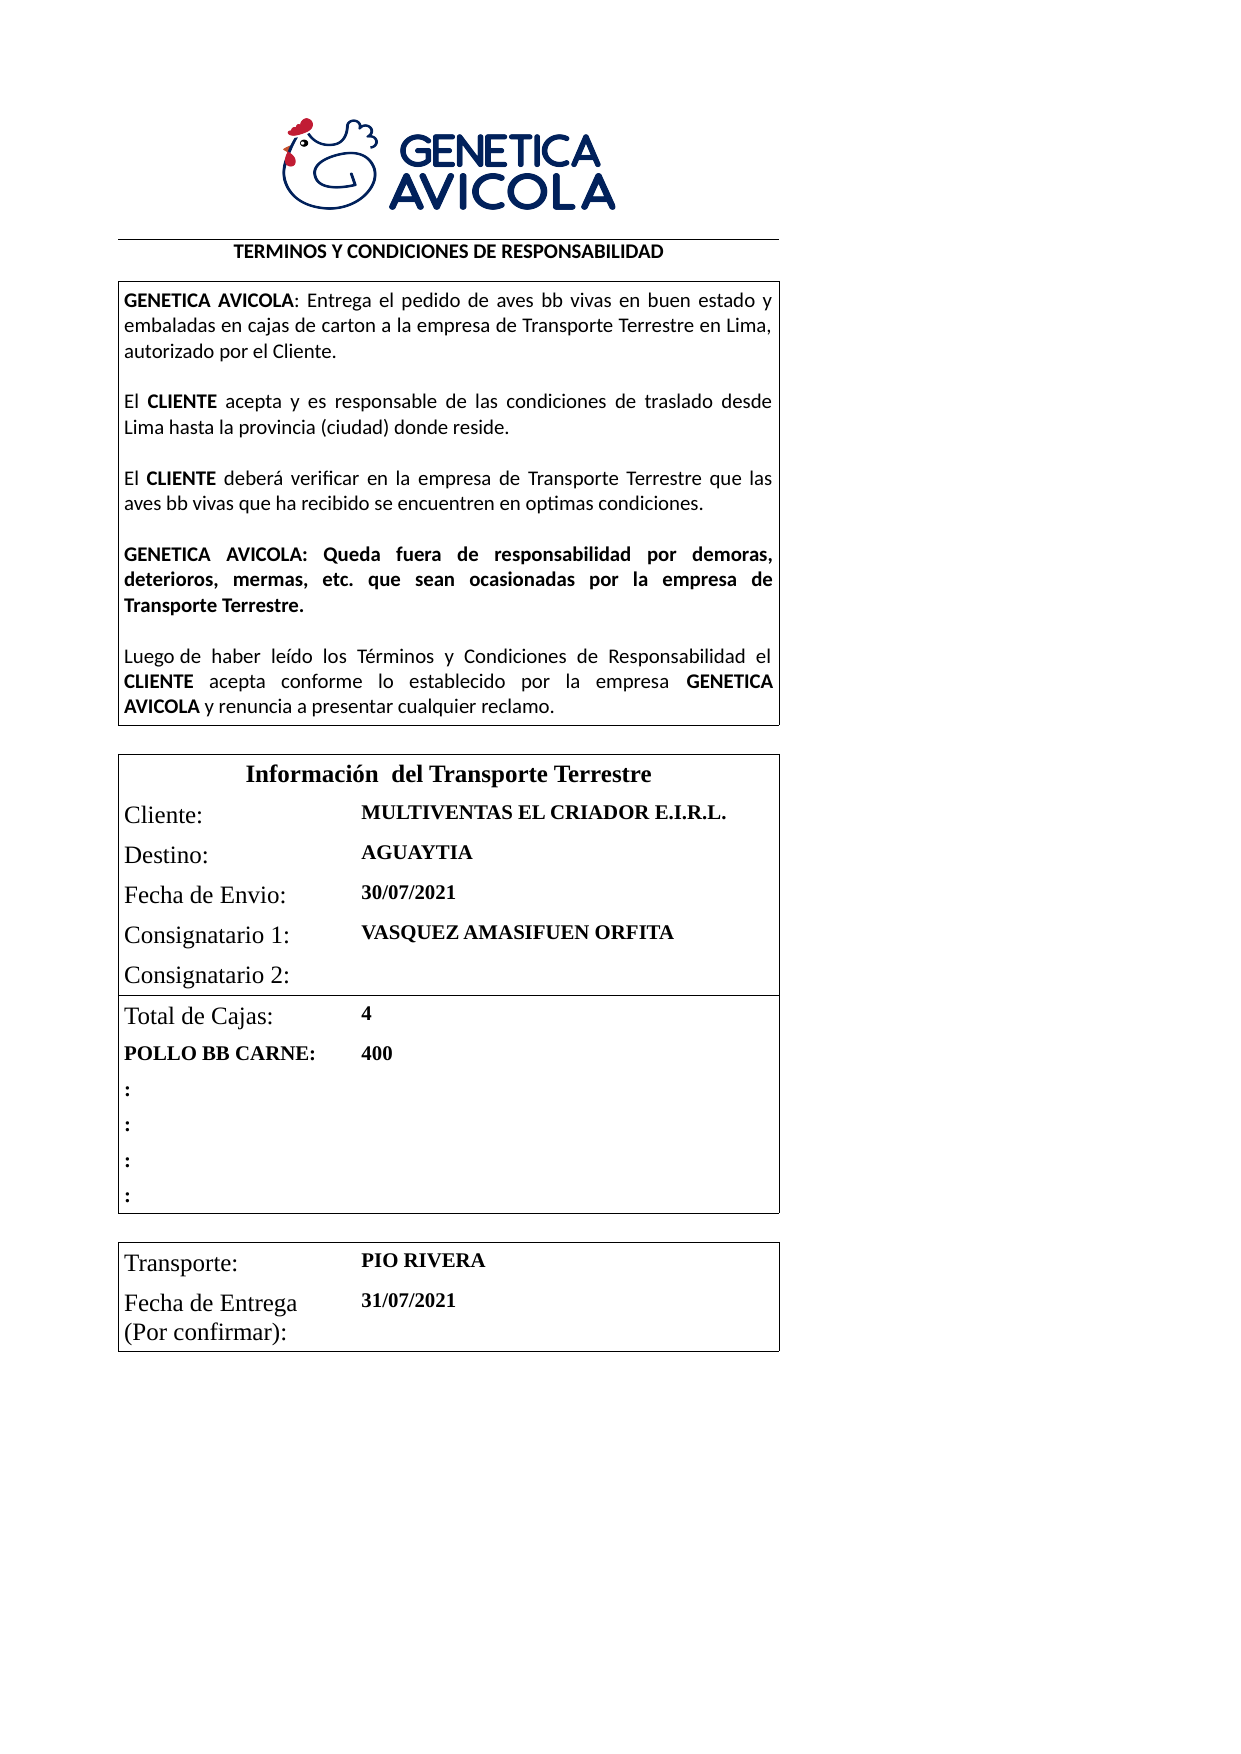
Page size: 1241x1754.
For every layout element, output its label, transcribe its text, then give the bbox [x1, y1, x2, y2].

table_cell Consignatario 2: [119, 955, 356, 995]
table_cell : [119, 1071, 356, 1106]
table_cell [356, 1071, 779, 1106]
picture [282, 118, 616, 210]
table_cell Transporte: [119, 1243, 356, 1282]
table_cell Fecha de Entrega (Por confirmar): [119, 1282, 356, 1351]
table_cell [118, 1214, 356, 1242]
table_cell MULTIVENTAS EL CRIADOR E.I.R.L. [356, 794, 779, 834]
table_cell 31/07/2021 [356, 1282, 779, 1351]
table_cell : [119, 1106, 356, 1142]
table_cell 30/07/2021 [356, 874, 779, 914]
table_cell GENETICA AVICOLA: Entrega el pedido de aves bb vivas en buen estado y embaladas en cajas de carton a la empresa de Transporte Terrestre en Lima, autorizado por el Cliente. El CLIENTE acepta y es responsable de las condiciones de traslado desde Lima hasta la provincia (ciudad) donde reside. El CLIENTE deberá verificar en la empresa de Transporte Terrestre que las aves bb vivas que ha recibido se encuentren en optimas condiciones. GENETICA AVICOLA: Queda fuera de responsabilidad por demoras, deterioros, mermas, etc. que sean ocasionadas por la empresa de Transporte Terrestre. Luego de haber leído los Términos y Condiciones de Responsabilidad el CLIENTE acepta conforme lo establecido por la empresa GENETICA AVICOLA y renuncia a presentar cualquier reclamo. [119, 282, 779, 725]
table_cell Cliente: [119, 794, 356, 834]
table_cell Fecha de Envio: [119, 874, 356, 914]
table_cell 400 [356, 1035, 779, 1071]
table_cell [356, 1178, 779, 1213]
table_cell Destino: [119, 834, 356, 874]
table_cell 4 [356, 996, 779, 1035]
table_header Información del Transporte Terrestre [119, 755, 779, 794]
table_cell PIO RIVERA [356, 1243, 779, 1282]
table_cell [356, 1214, 779, 1242]
table_cell [356, 955, 779, 995]
table_header TERMINOS Y CONDICIONES DE RESPONSABILIDAD [118, 240, 779, 281]
table_cell Total de Cajas: [119, 996, 356, 1035]
table_cell [356, 1106, 779, 1142]
table_cell POLLO BB CARNE: [119, 1035, 356, 1071]
table_cell : [119, 1178, 356, 1213]
table_cell : [119, 1142, 356, 1177]
table_cell [356, 1142, 779, 1177]
table_cell VASQUEZ AMASIFUEN ORFITA [356, 915, 779, 955]
table_cell Consignatario 1: [119, 915, 356, 955]
table_cell AGUAYTIA [356, 834, 779, 874]
